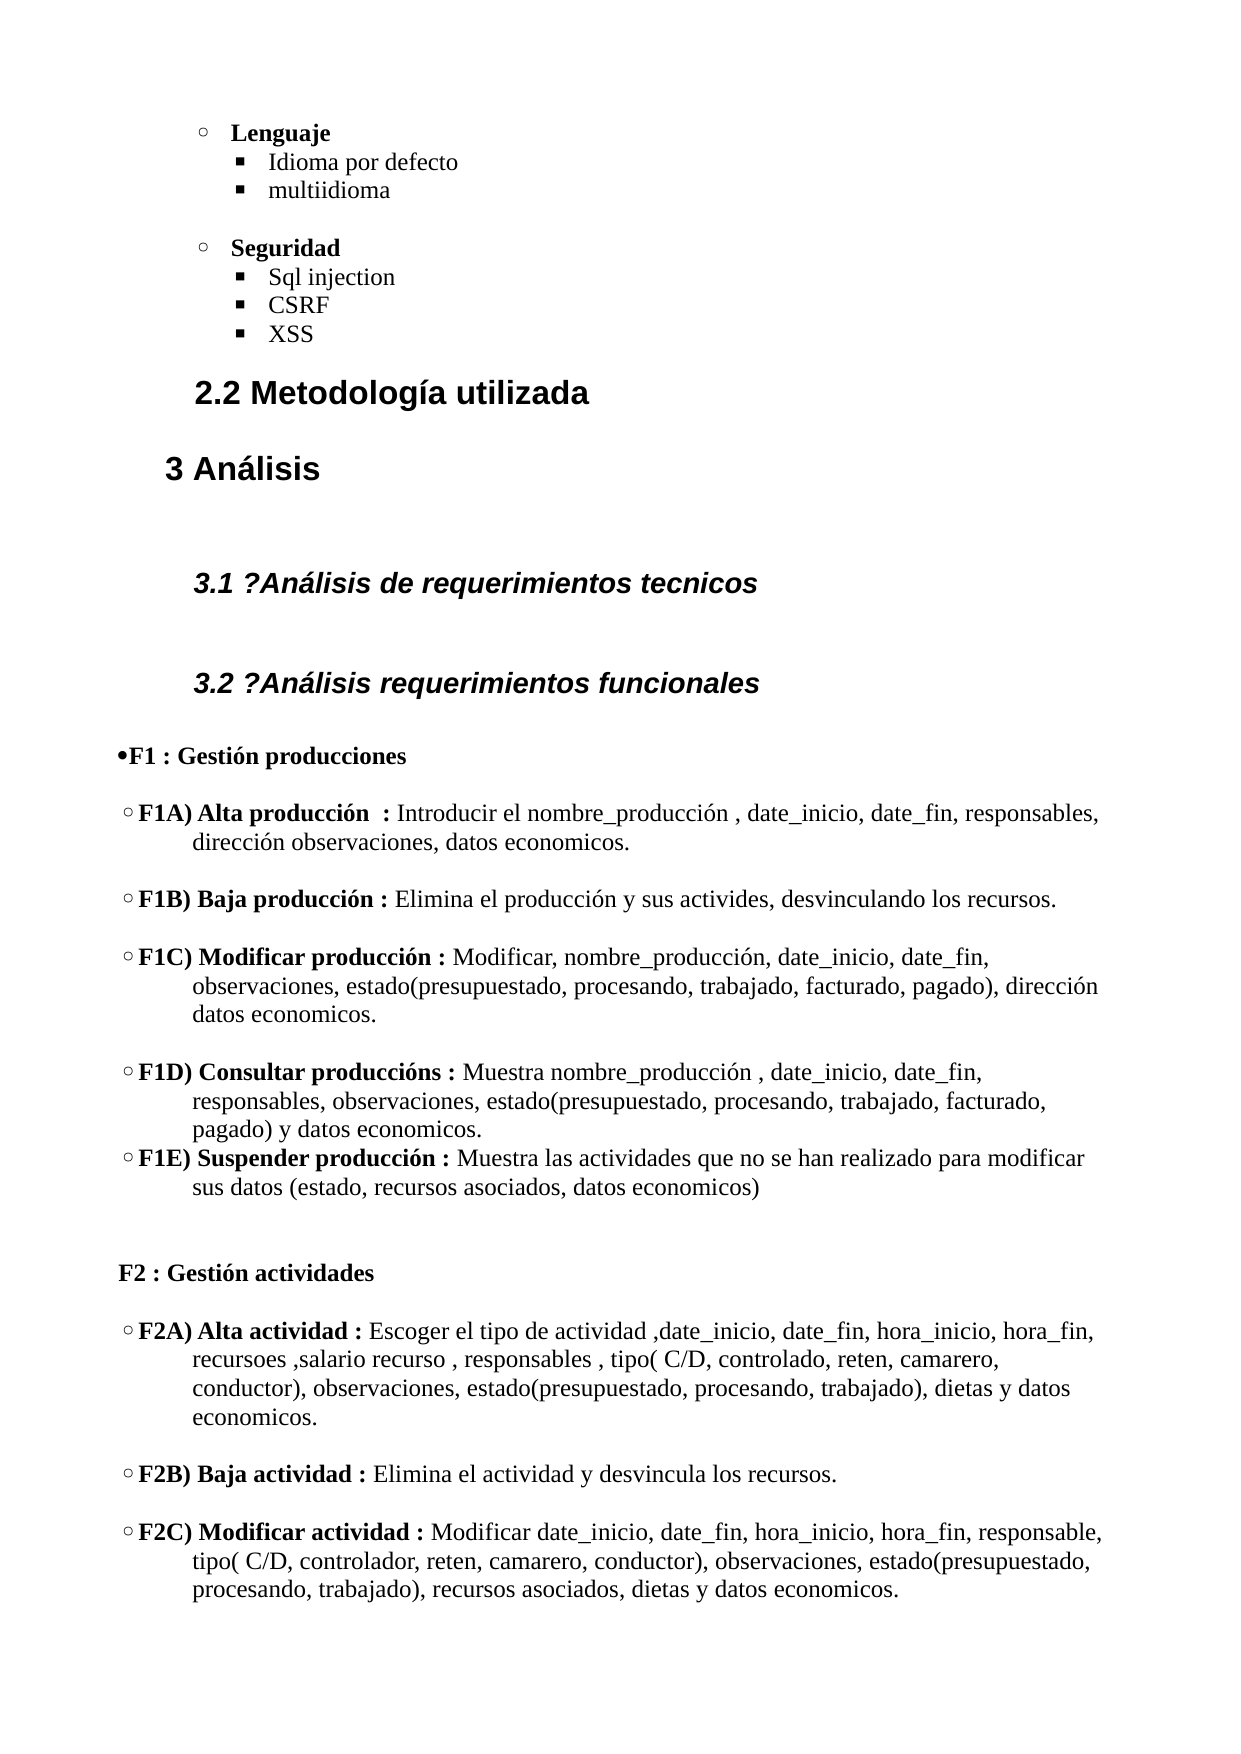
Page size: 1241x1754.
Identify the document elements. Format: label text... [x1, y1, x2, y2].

list F1B) Baja producción : Elimina el producción y sus activides, desvinculando los recursos. [118, 884, 1122, 913]
list multiidioma [231, 176, 1122, 204]
subtitle ?Análisis de requerimientos tecnicos [185, 566, 1122, 600]
list F1E) Suspender producción : Muestra las actividades que no se han realizado para modificar sus datos (estado, recursos asociados, datos economicos) [118, 1143, 1122, 1201]
list F1D) Consultar produccións : Muestra nombre_producción , date_inicio, date_fin, responsables, observaciones, estado(presupuestado, procesando, trabajado, facturado, pagado) y datos economicos. [118, 1057, 1122, 1143]
list XSS [231, 319, 1122, 348]
list F1C) Modificar producción : Modificar, nombre_producción, date_inicio, date_fin, observaciones, estado(presupuestado, procesando, trabajado, facturado, pagado), dirección datos economicos. [118, 942, 1122, 1028]
list F1A) Alta producción : Introducir el nombre_producción , date_inicio, date_fin, responsables, dirección observaciones, datos economicos. [118, 798, 1122, 856]
list Idioma por defecto [231, 147, 1122, 176]
list Lenguaje [193, 118, 1122, 147]
list F2 : Gestión actividades [118, 1258, 1122, 1287]
list F2C) Modificar actividad : Modificar date_inicio, date_fin, hora_inicio, hora_fin, responsable, tipo( C/D, controlador, reten, camarero, conductor), observaciones, estado(presupuestado, procesando, trabajado), recursos asociados, dietas y datos economicos. [118, 1517, 1122, 1603]
list CSRF [231, 291, 1122, 319]
subtitle Metodología utilizada [185, 373, 1122, 412]
list F1 : Gestión producciones [118, 741, 1122, 769]
list F2A) Alta actividad : Escoger el tipo de actividad ,date_inicio, date_fin, hora_inicio, hora_fin, recursoes ,salario recurso , responsables , tipo( C/D, controlado, reten, camarero, conductor), observaciones, estado(presupuestado, procesando, trabajado), dietas y datos economicos. [118, 1316, 1122, 1431]
list F2B) Baja actividad : Elimina el actividad y desvincula los recursos. [118, 1459, 1122, 1488]
list Sql injection [231, 262, 1122, 291]
subtitle Análisis [156, 449, 1122, 487]
subtitle ?Análisis requerimientos funcionales [185, 666, 1122, 699]
list Seguridad [193, 233, 1122, 262]
